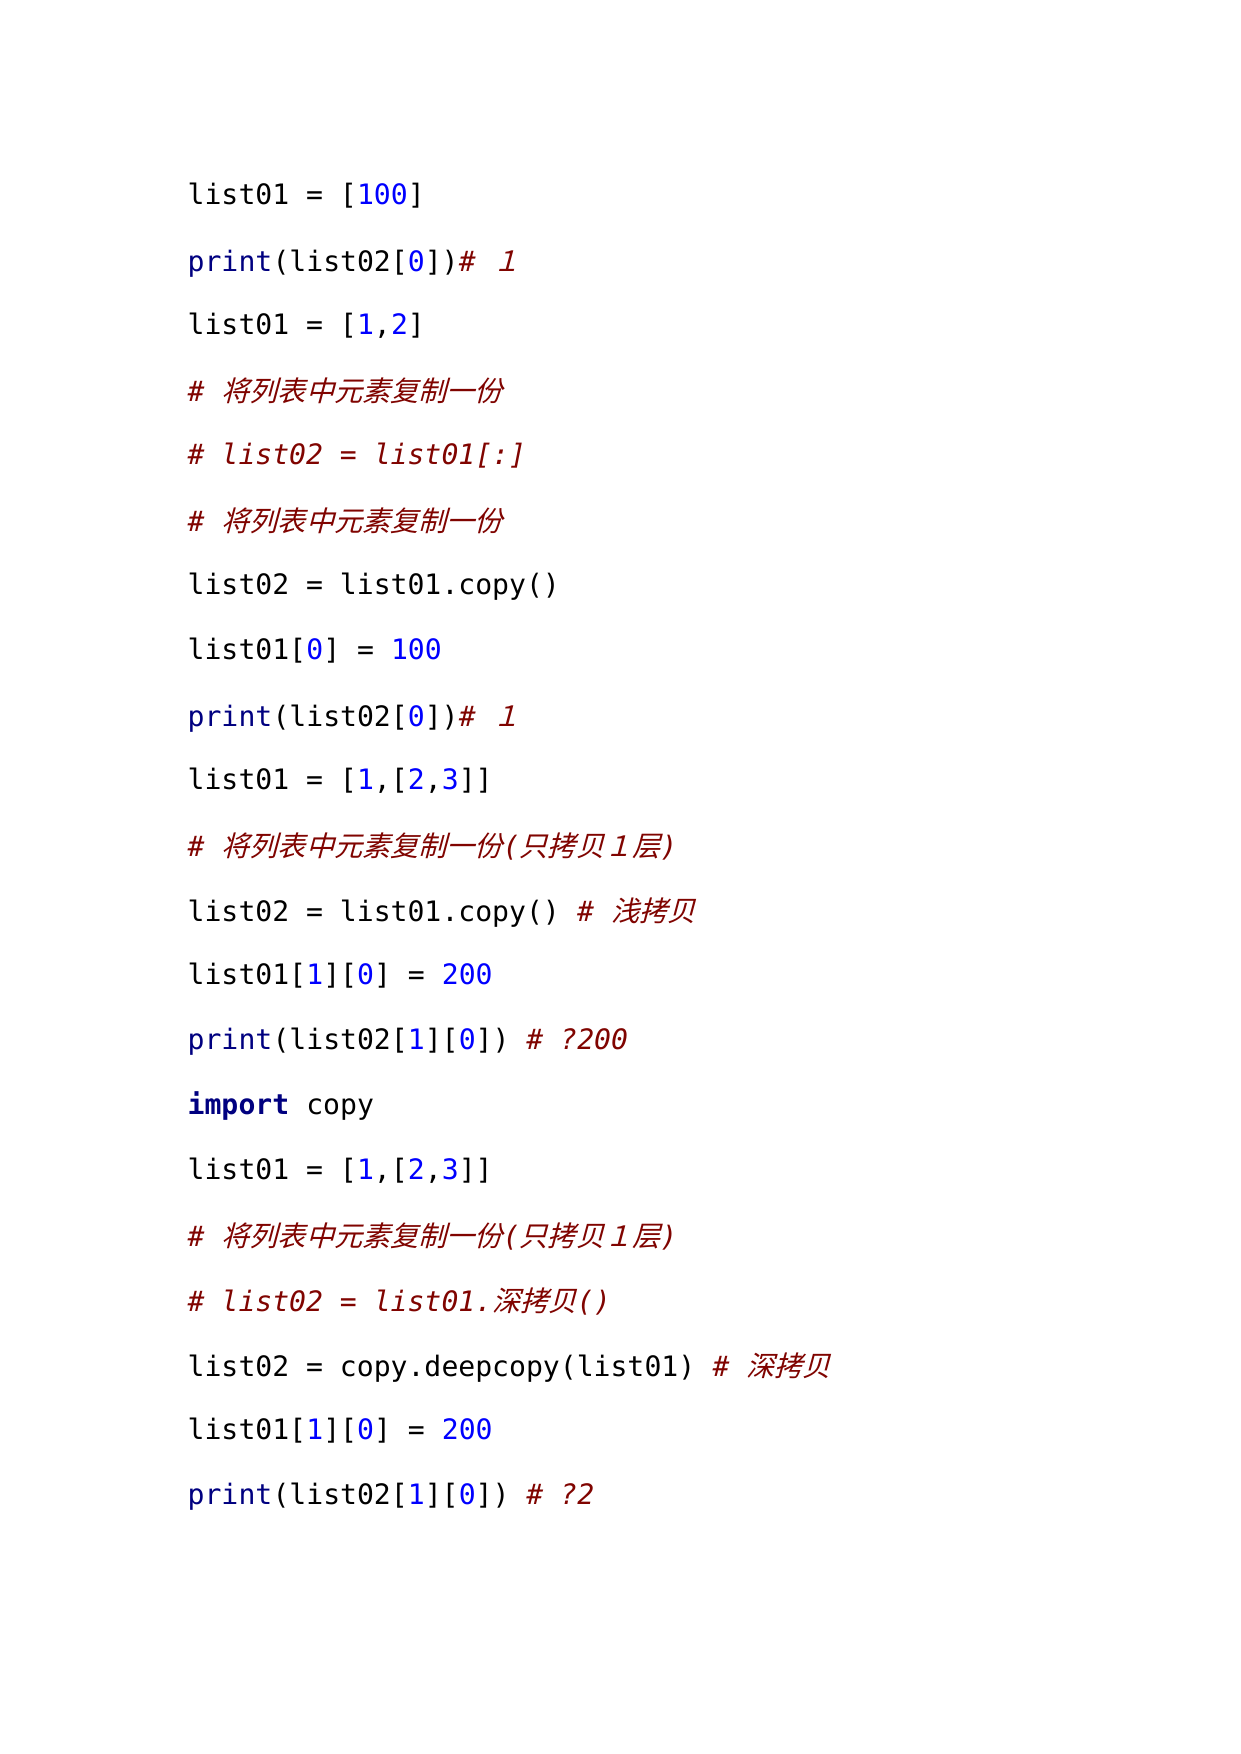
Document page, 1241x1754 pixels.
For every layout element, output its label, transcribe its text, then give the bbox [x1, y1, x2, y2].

text list02 = list01.copy() # 浅拷贝 [187, 877, 1053, 942]
text # 将列表中元素复制一份 [187, 357, 1053, 422]
text # 将列表中元素复制一份 [187, 487, 1053, 552]
text list01[1][0] = 200 [187, 942, 1053, 1007]
text list02 = copy.deepcopy(list01) # 深拷贝 [187, 1332, 1053, 1397]
text list02 = list01.copy() [187, 552, 1053, 617]
text # list02 = list01[:] [187, 422, 1053, 487]
text list01 = [1,[2,3]] [187, 1137, 1053, 1202]
text print(list02[0])# １ [187, 682, 1053, 747]
text list01 = [1,2] [187, 292, 1053, 357]
text list01 = [1,[2,3]] [187, 747, 1053, 812]
text print(list02[1][0]) # ?2 [187, 1462, 1053, 1527]
text # list02 = list01.深拷贝() [187, 1267, 1053, 1332]
text # 将列表中元素复制一份(只拷贝１层) [187, 1202, 1053, 1267]
text list01[1][0] = 200 [187, 1397, 1053, 1462]
text print(list02[0])# １ [187, 227, 1053, 292]
text list01[0] = 100 [187, 617, 1053, 682]
text import copy [187, 1072, 1053, 1137]
text list01 = [100] [187, 162, 1053, 227]
text # 将列表中元素复制一份(只拷贝１层) [187, 812, 1053, 877]
text print(list02[1][0]) # ?200 [187, 1007, 1053, 1072]
